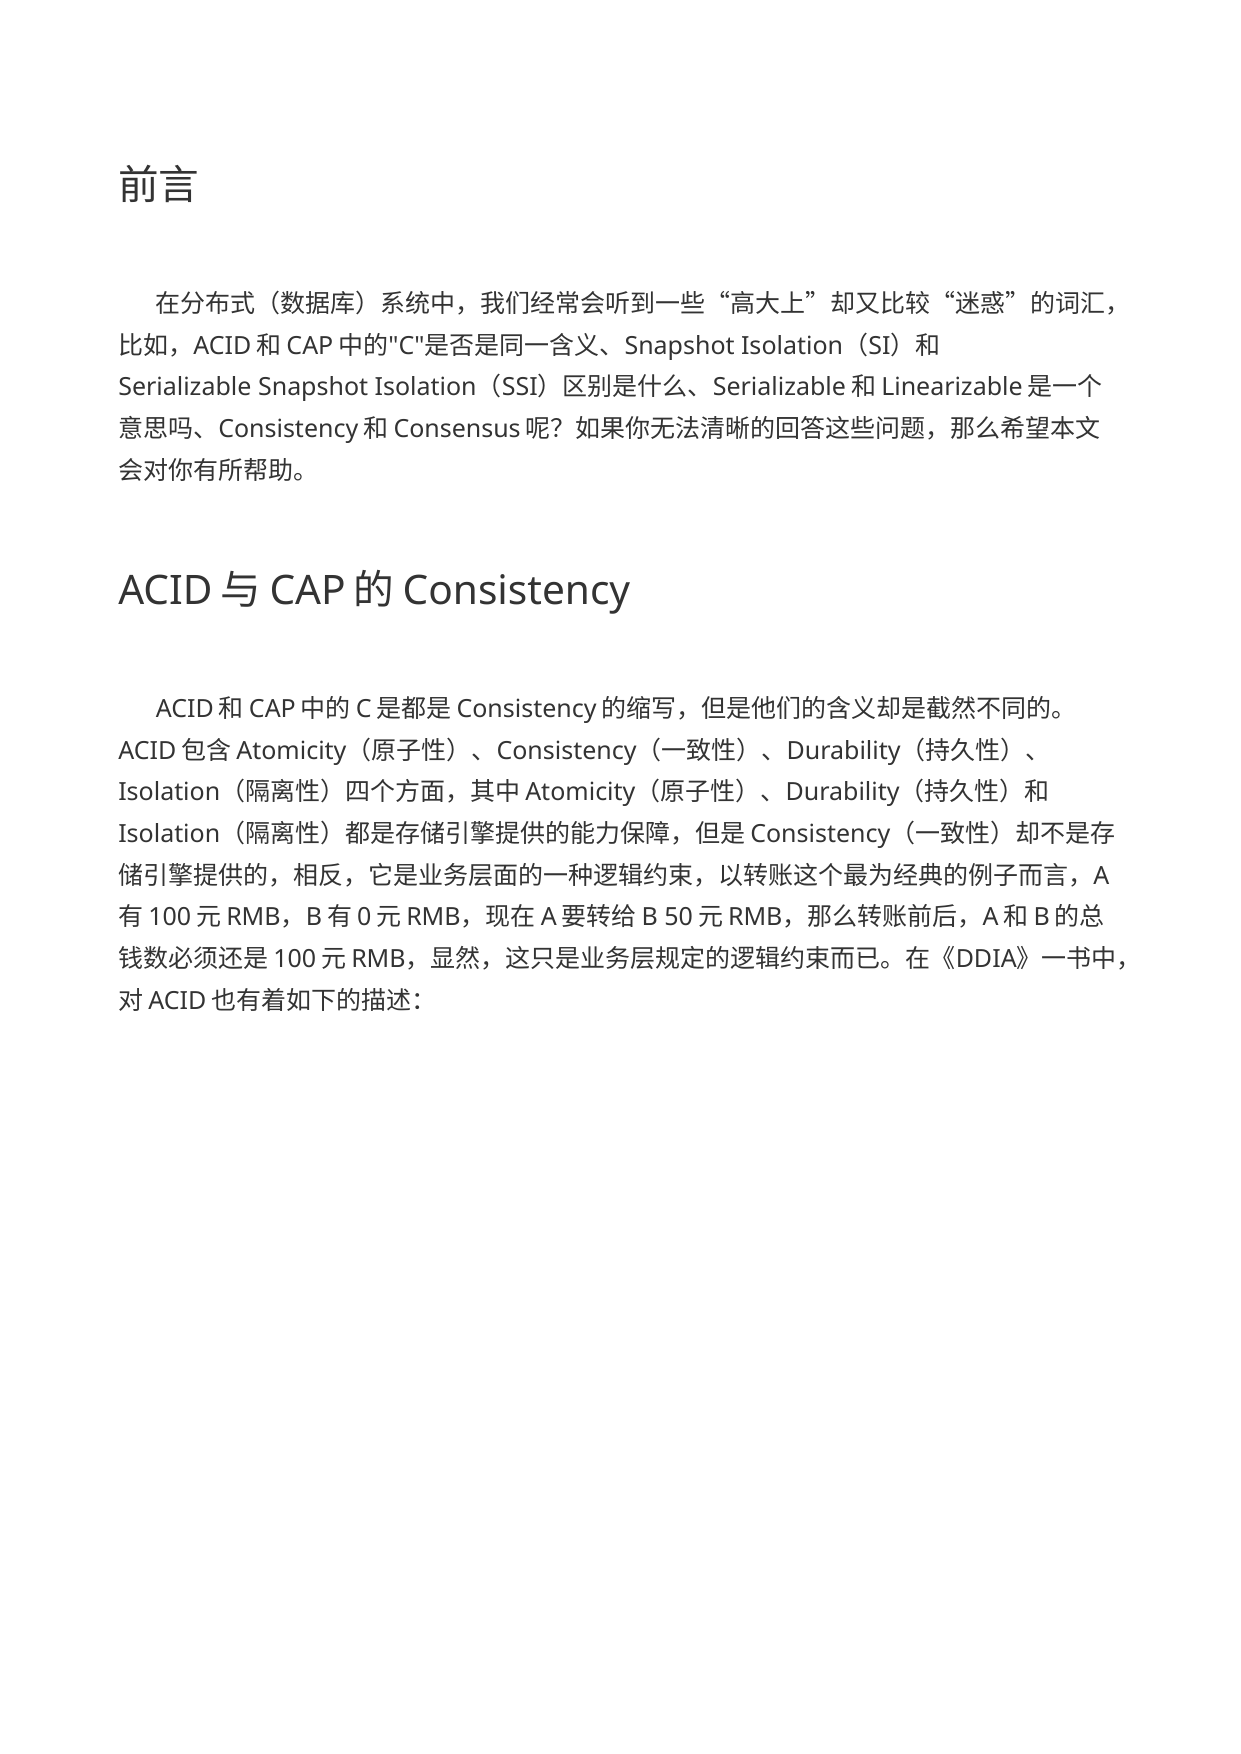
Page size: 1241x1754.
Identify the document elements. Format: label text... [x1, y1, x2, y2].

subtitle ACID与CAP的Consistency [118, 557, 1122, 616]
subtitle 前言 [118, 152, 1122, 211]
text 在分布式（数据库）系统中，我们经常会听到一些“高大上”却又比较“迷惑”的词汇，比如，ACID和CAP中的"C"是否是同一含义、Snapshot Isolation（SI）和Serializable Snapshot Isolation（SSI）区别是什么、Serializable和Linearizable是一个意思吗、Consistency和Consensus呢？如果你无法清晰的回答这些问题，那么希望本文会对你有所帮助。 [118, 283, 1122, 486]
text ACID和CAP中的C是都是Consistency的缩写，但是他们的含义却是截然不同的。ACID包含Atomicity（原子性）、Consistency（一致性）、Durability（持久性）、Isolation（隔离性）四个方面，其中Atomicity（原子性）、Durability（持久性）和 Isolation（隔离性）都是存储引擎提供的能力保障，但是Consistency（一致性）却不是存储引擎提供的，相反，它是业务层面的一种逻辑约束，以转账这个最为经典的例子而言，A有100元RMB，B有0元RMB，现在A要转给B 50元RMB，那么转账前后，A和B的总钱数必须还是100元RMB，显然，这只是业务层规定的逻辑约束而已。在《DDIA》一书中，对ACID也有着如下的描述： [118, 688, 1122, 1016]
